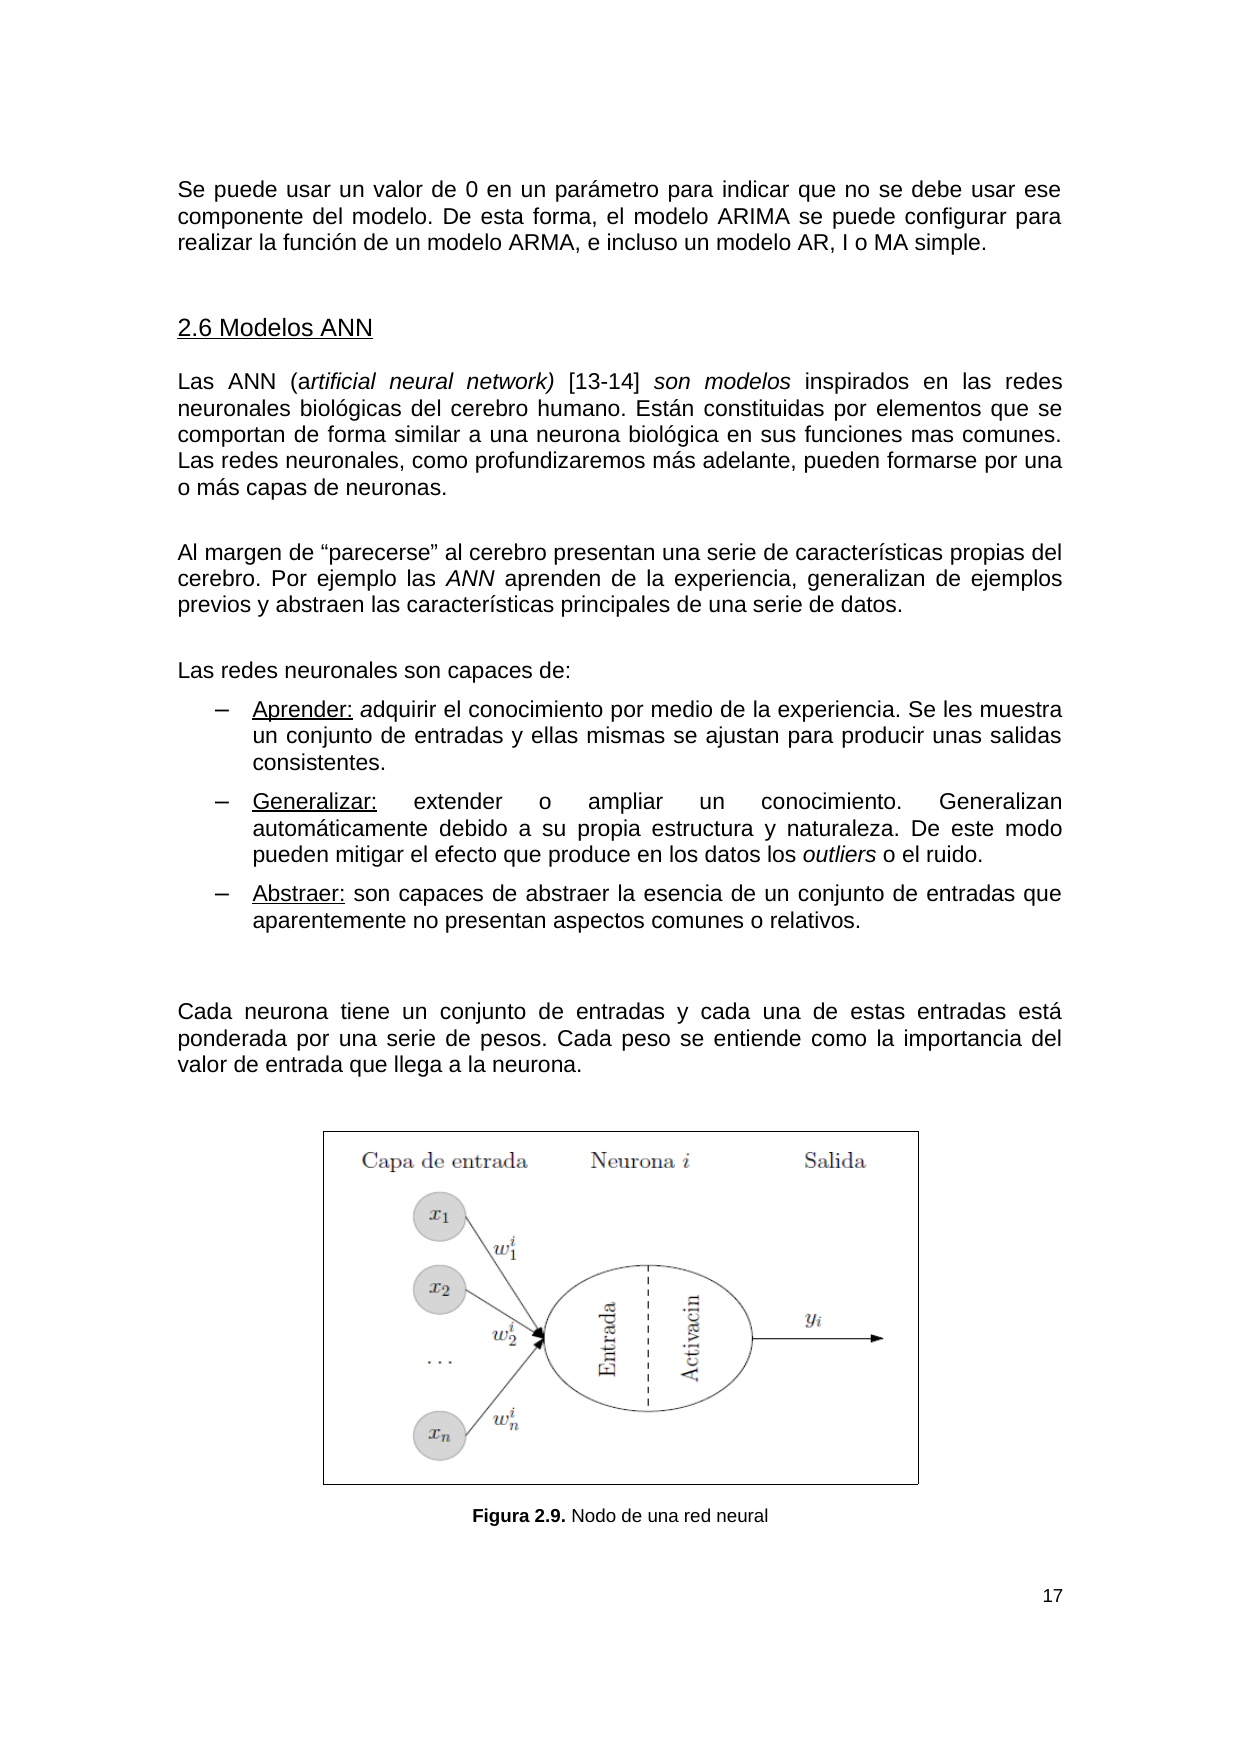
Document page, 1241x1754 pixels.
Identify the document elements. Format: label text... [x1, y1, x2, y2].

text Cada neurona tiene un conjunto de entradas y cada una de estas entradas está ponderada por una serie de pesos. Cada peso se entiende como la importancia del valor de entrada que llega a la neurona. [177, 998, 1063, 1077]
text Las redes neuronales son capaces de: [177, 630, 1063, 683]
text Se puede usar un valor de 0 en un parámetro para indicar que no se debe usar ese componente del modelo. De esta forma, el modelo ARIMA se puede configurar para realizar la función de un modelo ARMA, e incluso un modelo AR, I o MA simple. [177, 176, 1063, 256]
text Las ANN (artificial neural network) [13-14] son modelos inspirados en las redes neuronales biológicas del cerebro humano. Están constituidas por elementos que se comportan de forma similar a una neurona biológica en sus funciones mas comunes. Las redes neuronales, como profundizaremos más adelante, pueden formarse por una o más capas de neuronas. [177, 342, 1063, 500]
picture [325, 1133, 915, 1481]
list Generalizar: extender o ampliar un conocimiento. Generalizan automáticamente debido a su propia estructura y naturaleza. De este modo pueden mitigar el efecto que produce en los datos los outliers o el ruido. [215, 788, 1063, 867]
list Aprender: adquirir el conocimiento por medio de la experiencia. Se les muestra un conjunto de entradas y ellas mismas se ajustan para producir unas salidas consistentes. [215, 696, 1063, 775]
text Al margen de “parecerse” al cerebro presentan una serie de características propias del cerebro. Por ejemplo las ANN aprenden de la experiencia, generalizan de ejemplos previos y abstraen las características principales de una serie de datos. [177, 512, 1063, 618]
text Figura 2.9. Nodo de una red neural [177, 1130, 1063, 1527]
list Abstraer: son capaces de abstraer la esencia de un conjunto de entradas que aparentemente no presentan aspectos comunes o relativos. [215, 880, 1063, 933]
subtitle 2.6 Modelos ANN [177, 313, 1063, 342]
